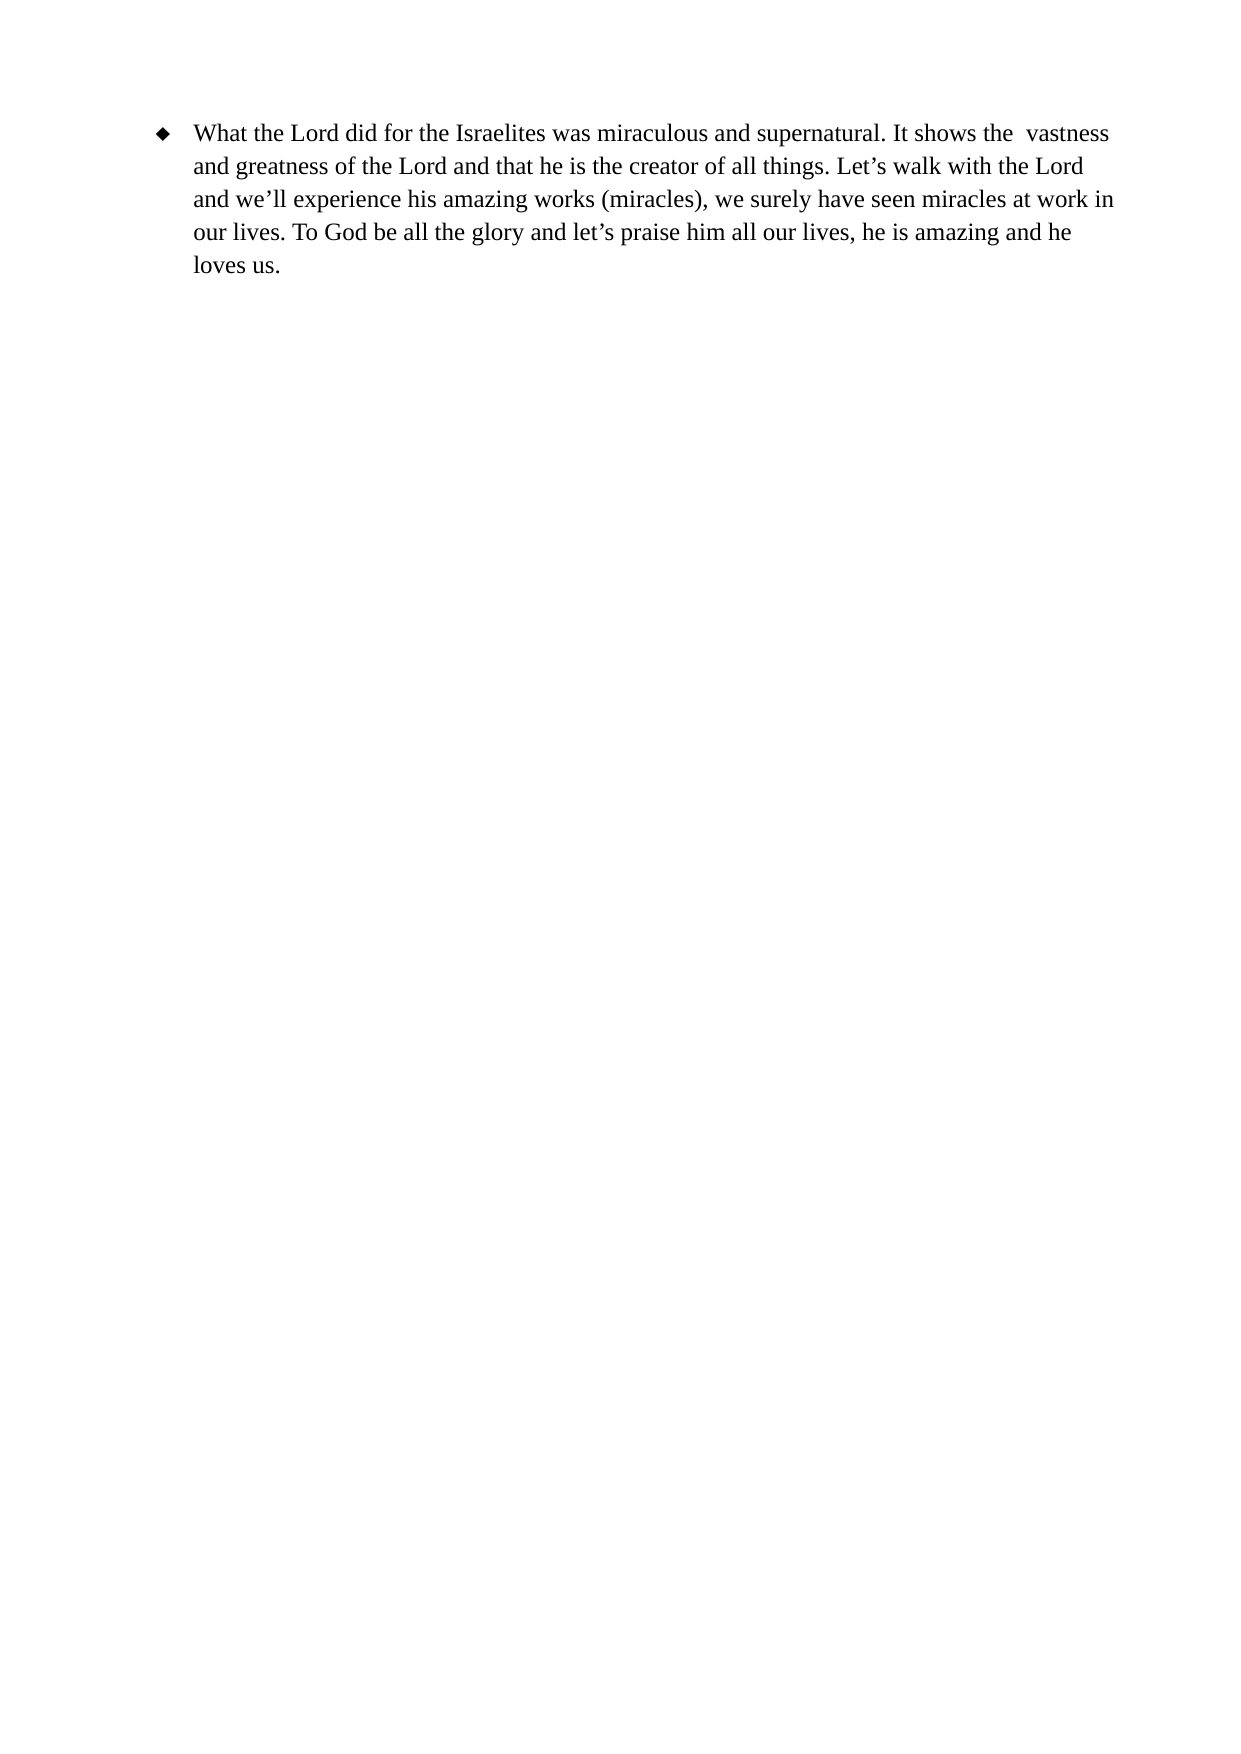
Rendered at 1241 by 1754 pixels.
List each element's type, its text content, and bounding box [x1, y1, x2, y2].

list What the Lord did for the Israelites was miraculous and supernatural. It shows the vastness and greatness of the Lord and that he is the creator of all things. Let’s walk with the Lord and we’ll experience his amazing works (miracles), we surely have seen miracles at work in our lives. To God be all the glory and let’s praise him all our lives, he is amazing and he loves us. [156, 118, 1122, 279]
